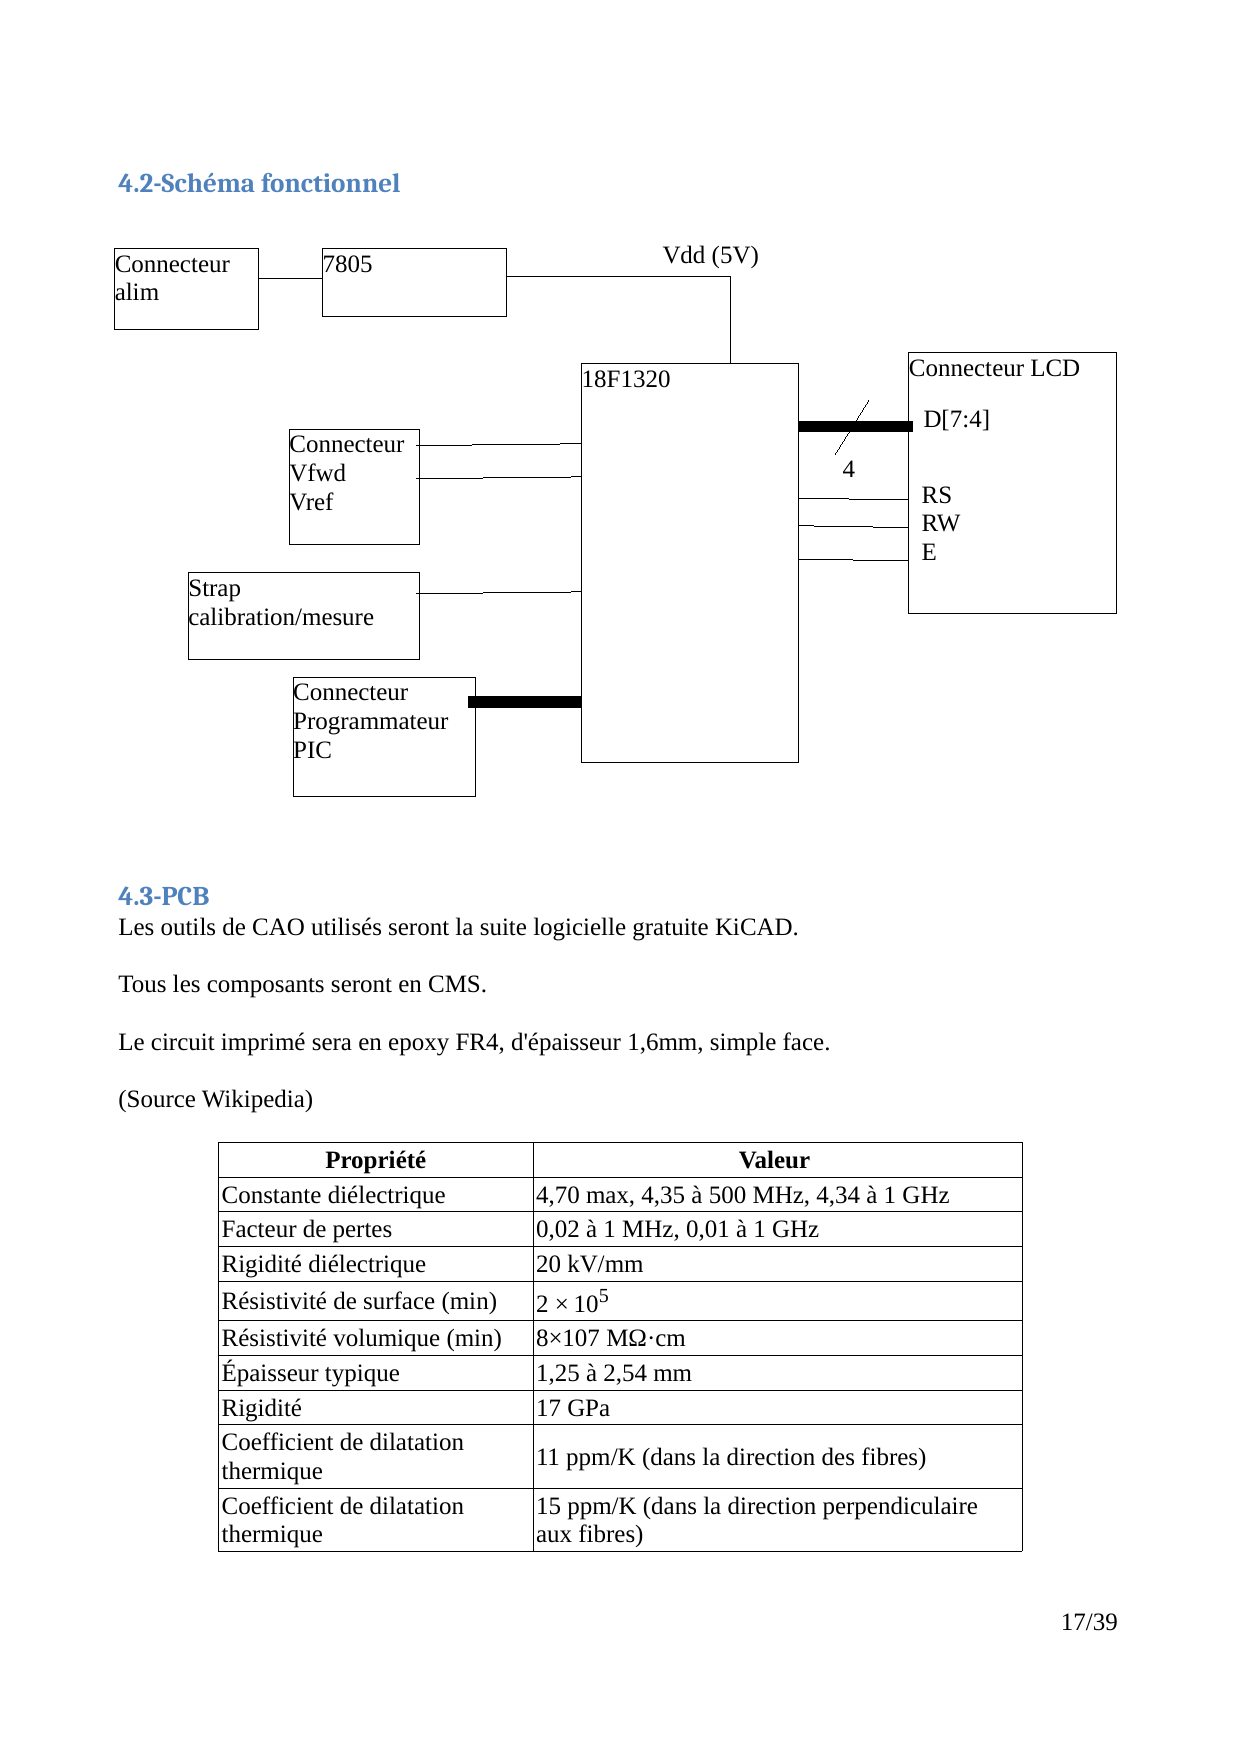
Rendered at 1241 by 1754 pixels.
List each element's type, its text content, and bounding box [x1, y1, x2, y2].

table_cell Résistivité volumique (min) [219, 1321, 533, 1355]
table_cell Constante diélectrique [219, 1178, 533, 1211]
subtitle 4.2-Schéma fonctionnel [118, 168, 1122, 199]
table_cell 17 GPa [534, 1391, 1022, 1424]
table_cell Épaisseur typique [219, 1356, 533, 1390]
table_cell Résistivité de surface (min) [219, 1282, 533, 1320]
text Les outils de CAO utilisés seront la suite logicielle gratuite KiCAD. [118, 912, 1122, 941]
table_cell 2 × 105 [534, 1282, 1022, 1320]
table_cell Facteur de pertes [219, 1212, 533, 1246]
table_cell Rigidité diélectrique [219, 1247, 533, 1281]
table_header Propriété [219, 1143, 533, 1177]
text Tous les composants seront en CMS. [118, 969, 1122, 998]
table_cell 11 ppm/K (dans la direction des fibres) [534, 1425, 1022, 1488]
table_cell 4,70 max, 4,35 à 500 MHz, 4,34 à 1 GHz [534, 1178, 1022, 1211]
text Le circuit imprimé sera en epoxy FR4, d'épaisseur 1,6mm, simple face. [118, 1027, 1122, 1056]
table_cell 8×107 MΩ·cm [534, 1321, 1022, 1355]
table_cell Coefficient de dilatation thermique [219, 1489, 533, 1551]
table_cell Rigidité [219, 1391, 533, 1424]
table_cell 1,25 à 2,54 mm [534, 1356, 1022, 1390]
table_header Valeur [534, 1143, 1022, 1177]
table_cell Coefficient de dilatation thermique [219, 1425, 533, 1488]
table_cell 15 ppm/K (dans la direction perpendiculaire aux fibres) [534, 1489, 1022, 1551]
table_cell 0,02 à 1 MHz, 0,01 à 1 GHz [534, 1212, 1022, 1246]
subtitle 4.3-PCB [118, 881, 1122, 912]
text (Source Wikipedia) [118, 1084, 1122, 1113]
table_cell 20 kV/mm [534, 1247, 1022, 1281]
